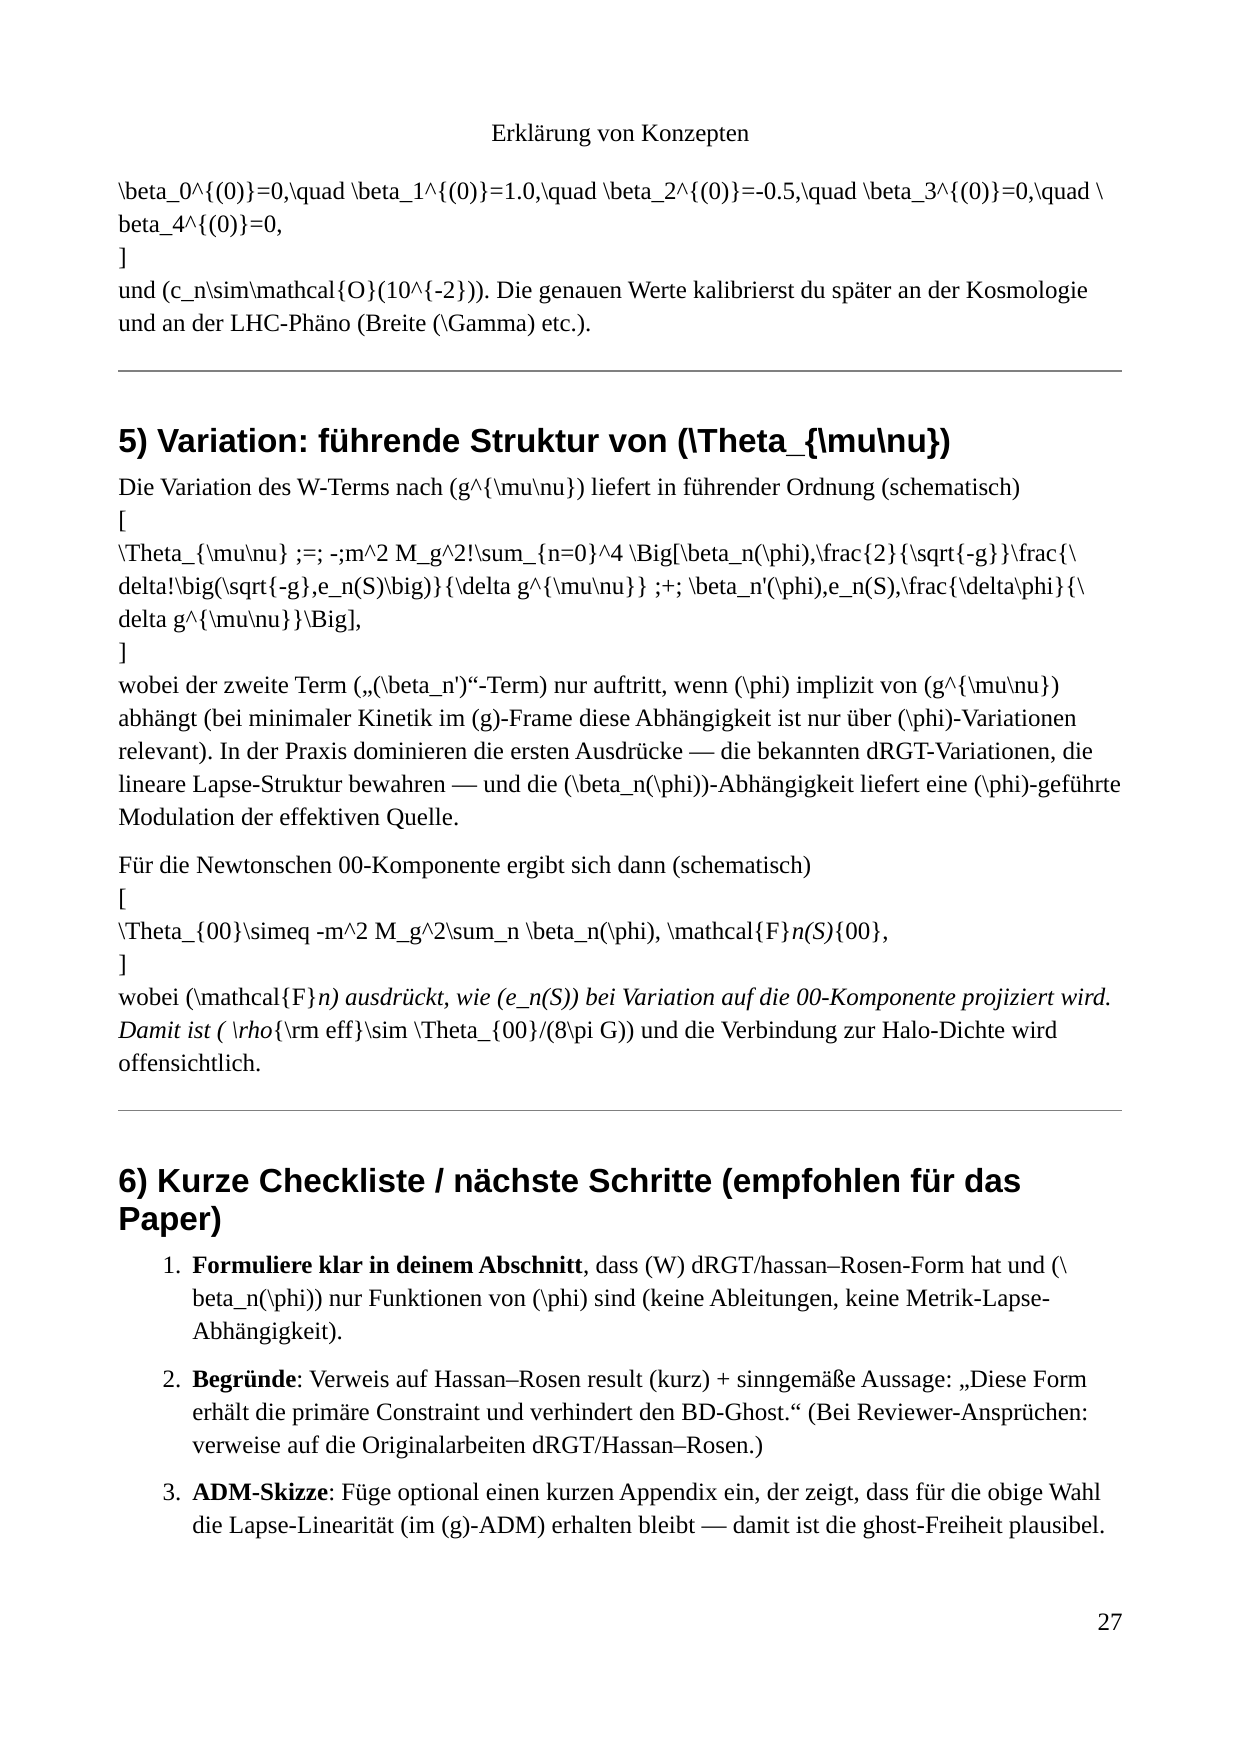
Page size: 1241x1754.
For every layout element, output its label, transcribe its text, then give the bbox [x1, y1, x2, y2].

subtitle 6) Kurze Checkliste / nächste Schritte (empfohlen für das Paper) [118, 1161, 1122, 1238]
subtitle 5) Variation: führende Struktur von (\Theta_{\mu\nu}) [118, 421, 1122, 459]
list Formuliere klar in deinem Abschnitt, dass (W) dRGT/hassan–Rosen-Form hat und (\beta_n(\phi)) nur Funktionen von (\phi) sind (keine Ableitungen, keine Metrik-Lapse-Abhängigkeit). [162, 1250, 1122, 1345]
list ADM-Skizze: Füge optional einen kurzen Appendix ein, der zeigt, dass für die obige Wahl die Lapse-Linearität (im (g)-ADM) erhalten bleibt — damit ist die ghost-Freiheit plausibel. [162, 1477, 1122, 1539]
text Für die Newtonschen 00-Komponente ergibt sich dann (schematisch) [ \Theta_{00}\simeq -m^2 M_g^2\sum_n \beta_n(\phi), \mathcal{F}n(S){00}, ] wobei (\mathcal{F}n) ausdrückt, wie (e_n(S)) bei Variation auf die 00-Komponente projiziert wird. Damit ist ( \rho{\rm eff}\sim \Theta_{00}/(8\pi G)) und die Verbindung zur Halo-Dichte wird offensichtlich. [118, 850, 1122, 1077]
list Begründe: Verweis auf Hassan–Rosen result (kurz) + sinngemäße Aussage: „Diese Form erhält die primäre Constraint und verhindert den BD-Ghost.“ (Bei Reviewer-Ansprüchen: verweise auf die Originalarbeiten dRGT/Hassan–Rosen.) [162, 1364, 1122, 1458]
text Die Variation des W-Terms nach (g^{\mu\nu}) liefert in führender Ordnung (schematisch) [ \Theta_{\mu\nu} ;=; -;m^2 M_g^2!\sum_{n=0}^4 \Big[\beta_n(\phi),\frac{2}{\sqrt{-g}}\frac{\delta!\big(\sqrt{-g},e_n(S)\big)}{\delta g^{\mu\nu}} ;+; \beta_n'(\phi),e_n(S),\frac{\delta\phi}{\delta g^{\mu\nu}}\Big], ] wobei der zweite Term („(\beta_n')“-Term) nur auftritt, wenn (\phi) implizit von (g^{\mu\nu}) abhängt (bei minimaler Kinetik im (g)-Frame diese Abhängigkeit ist nur über (\phi)-Variationen relevant). In der Praxis dominieren die ersten Ausdrücke — die bekannten dRGT-Variationen, die lineare Lapse-Struktur bewahren — und die (\beta_n(\phi))-Abhängigkeit liefert eine (\phi)-geführte Modulation der effektiven Quelle. [118, 472, 1122, 831]
text \beta_0^{(0)}=0,\quad \beta_1^{(0)}=1.0,\quad \beta_2^{(0)}=-0.5,\quad \beta_3^{(0)}=0,\quad \beta_4^{(0)}=0, ] und (c_n\sim\mathcal{O}(10^{-2})). Die genauen Werte kalibrierst du später an der Kosmologie und an der LHC-Phäno (Breite (\Gamma) etc.). [118, 176, 1122, 337]
